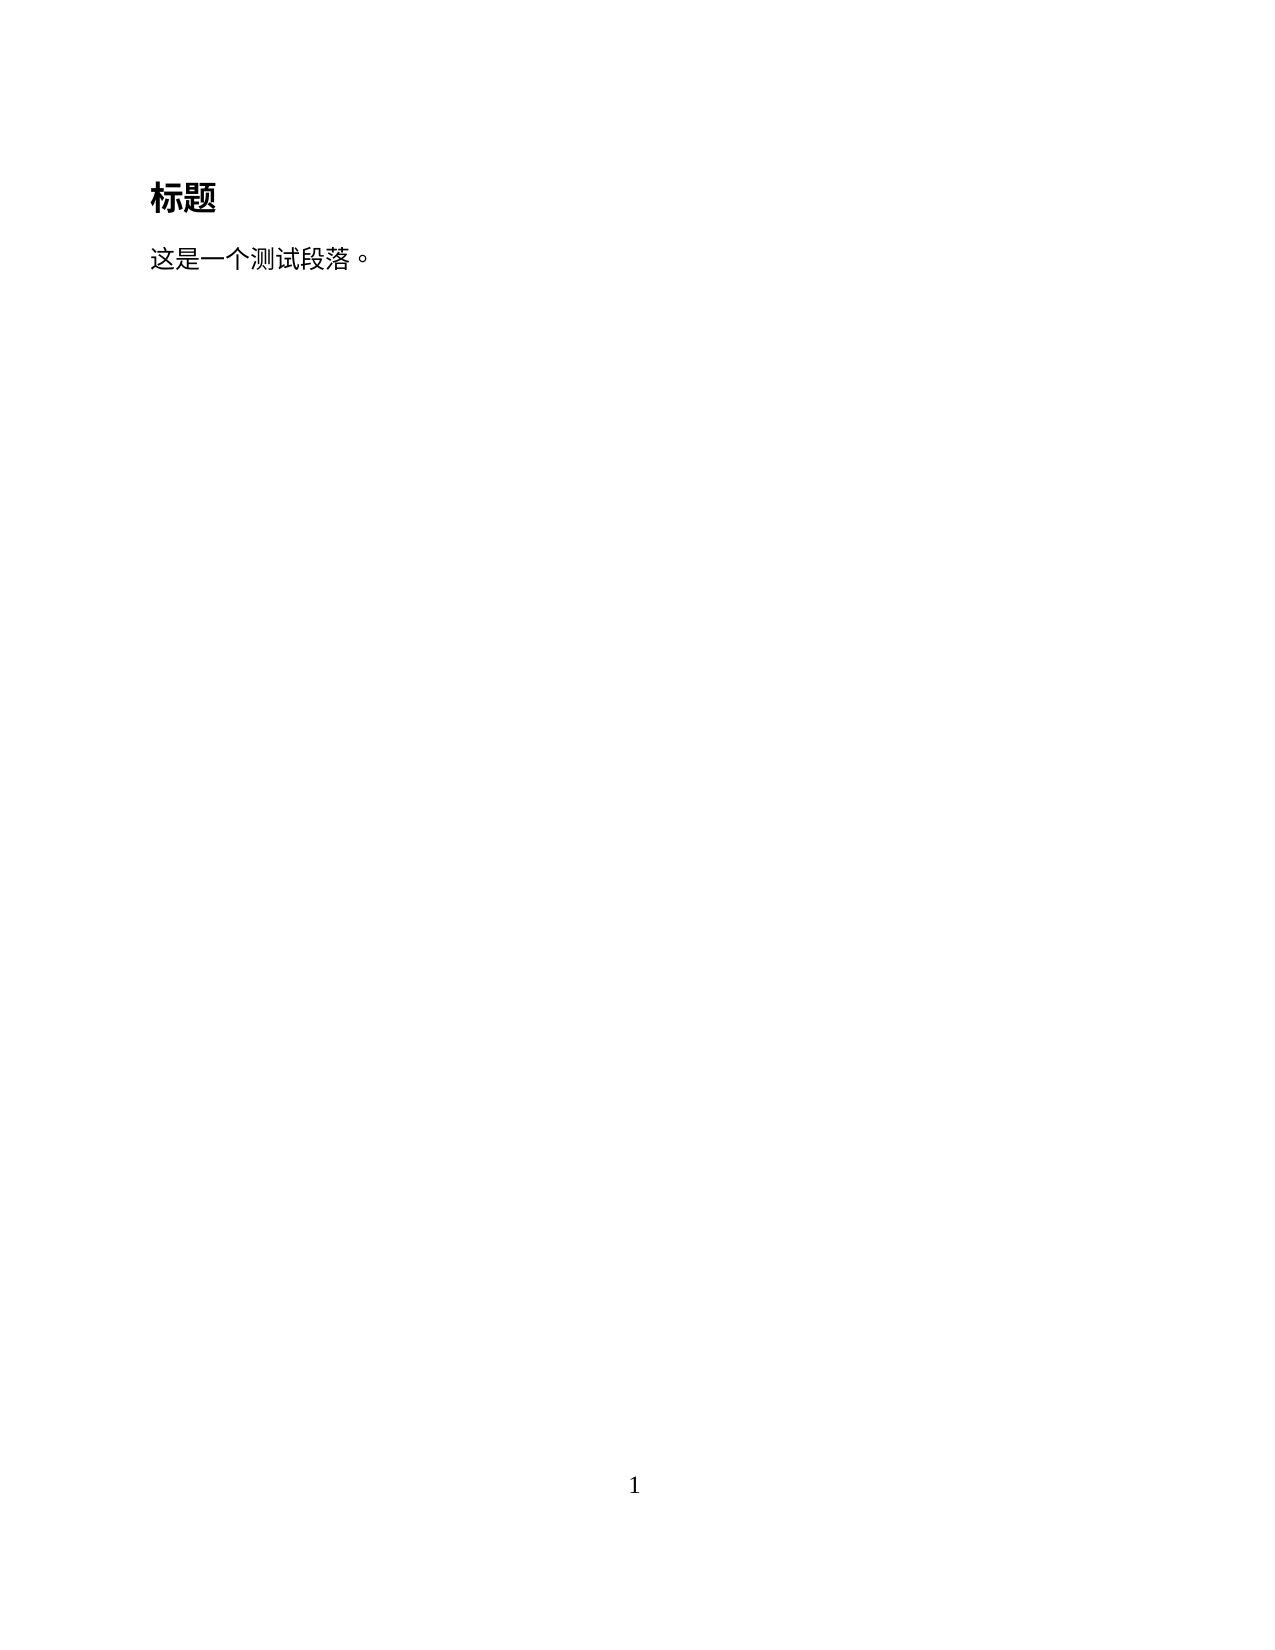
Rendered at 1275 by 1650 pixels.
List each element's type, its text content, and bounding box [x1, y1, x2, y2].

subtitle 标题 [150, 175, 1125, 221]
text 这是一个测试段落。 [150, 242, 1125, 276]
